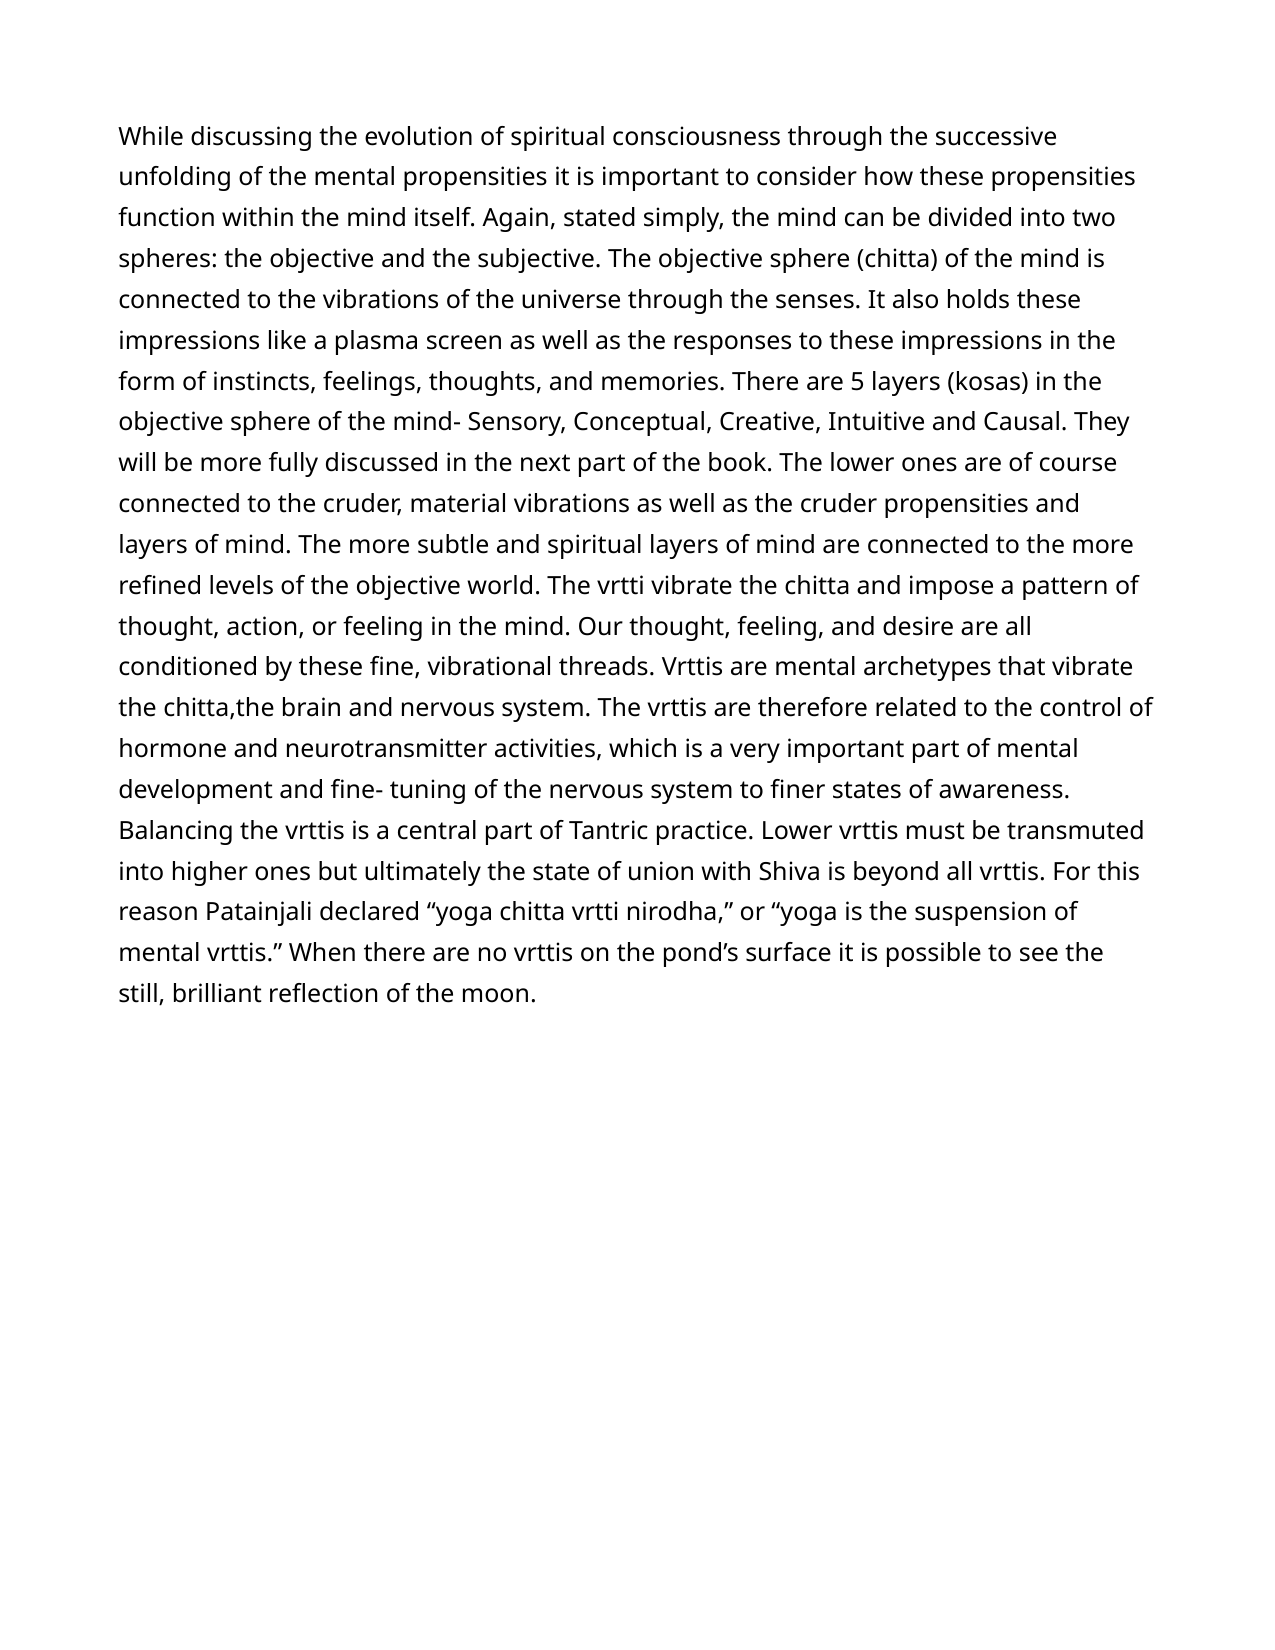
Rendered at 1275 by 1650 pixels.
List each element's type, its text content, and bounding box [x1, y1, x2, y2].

text While discussing the evolution of spiritual consciousness through the successive unfolding of the mental propensities it is important to consider how these propensities function within the mind itself. Again, stated simply, the mind can be divided into two spheres: the objective and the subjective. The objective sphere (chitta) of the mind is connected to the vibrations of the universe through the senses. It also holds these impressions like a plasma screen as well as the responses to these impressions in the form of instincts, feelings, thoughts, and memories. There are 5 layers (kosas) in the objective sphere of the mind- Sensory, Conceptual, Creative, Intuitive and Causal. They will be more fully discussed in the next part of the book. The lower ones are of course connected to the cruder, material vibrations as well as the cruder propensities and layers of mind. The more subtle and spiritual layers of mind are connected to the more refined levels of the objective world. The vrtti vibrate the chitta and impose a pattern of thought, action, or feeling in the mind. Our thought, feeling, and desire are all conditioned by these fine, vibrational threads. Vrttis are mental archetypes that vibrate the chitta,the brain and nervous system. The vrttis are therefore related to the control of hormone and neurotransmitter activities, which is a very important part of mental development and fine- tuning of the nervous system to finer states of awareness. Balancing the vrttis is a central part of Tantric practice. Lower vrttis must be transmuted into higher ones but ultimately the state of union with Shiva is beyond all vrttis. For this reason Patainjali declared “yoga chitta vrtti nirodha,” or “yoga is the suspension of mental vrttis.” When there are no vrttis on the pond’s surface it is possible to see the still, brilliant reflection of the moon. [118, 118, 1157, 1010]
